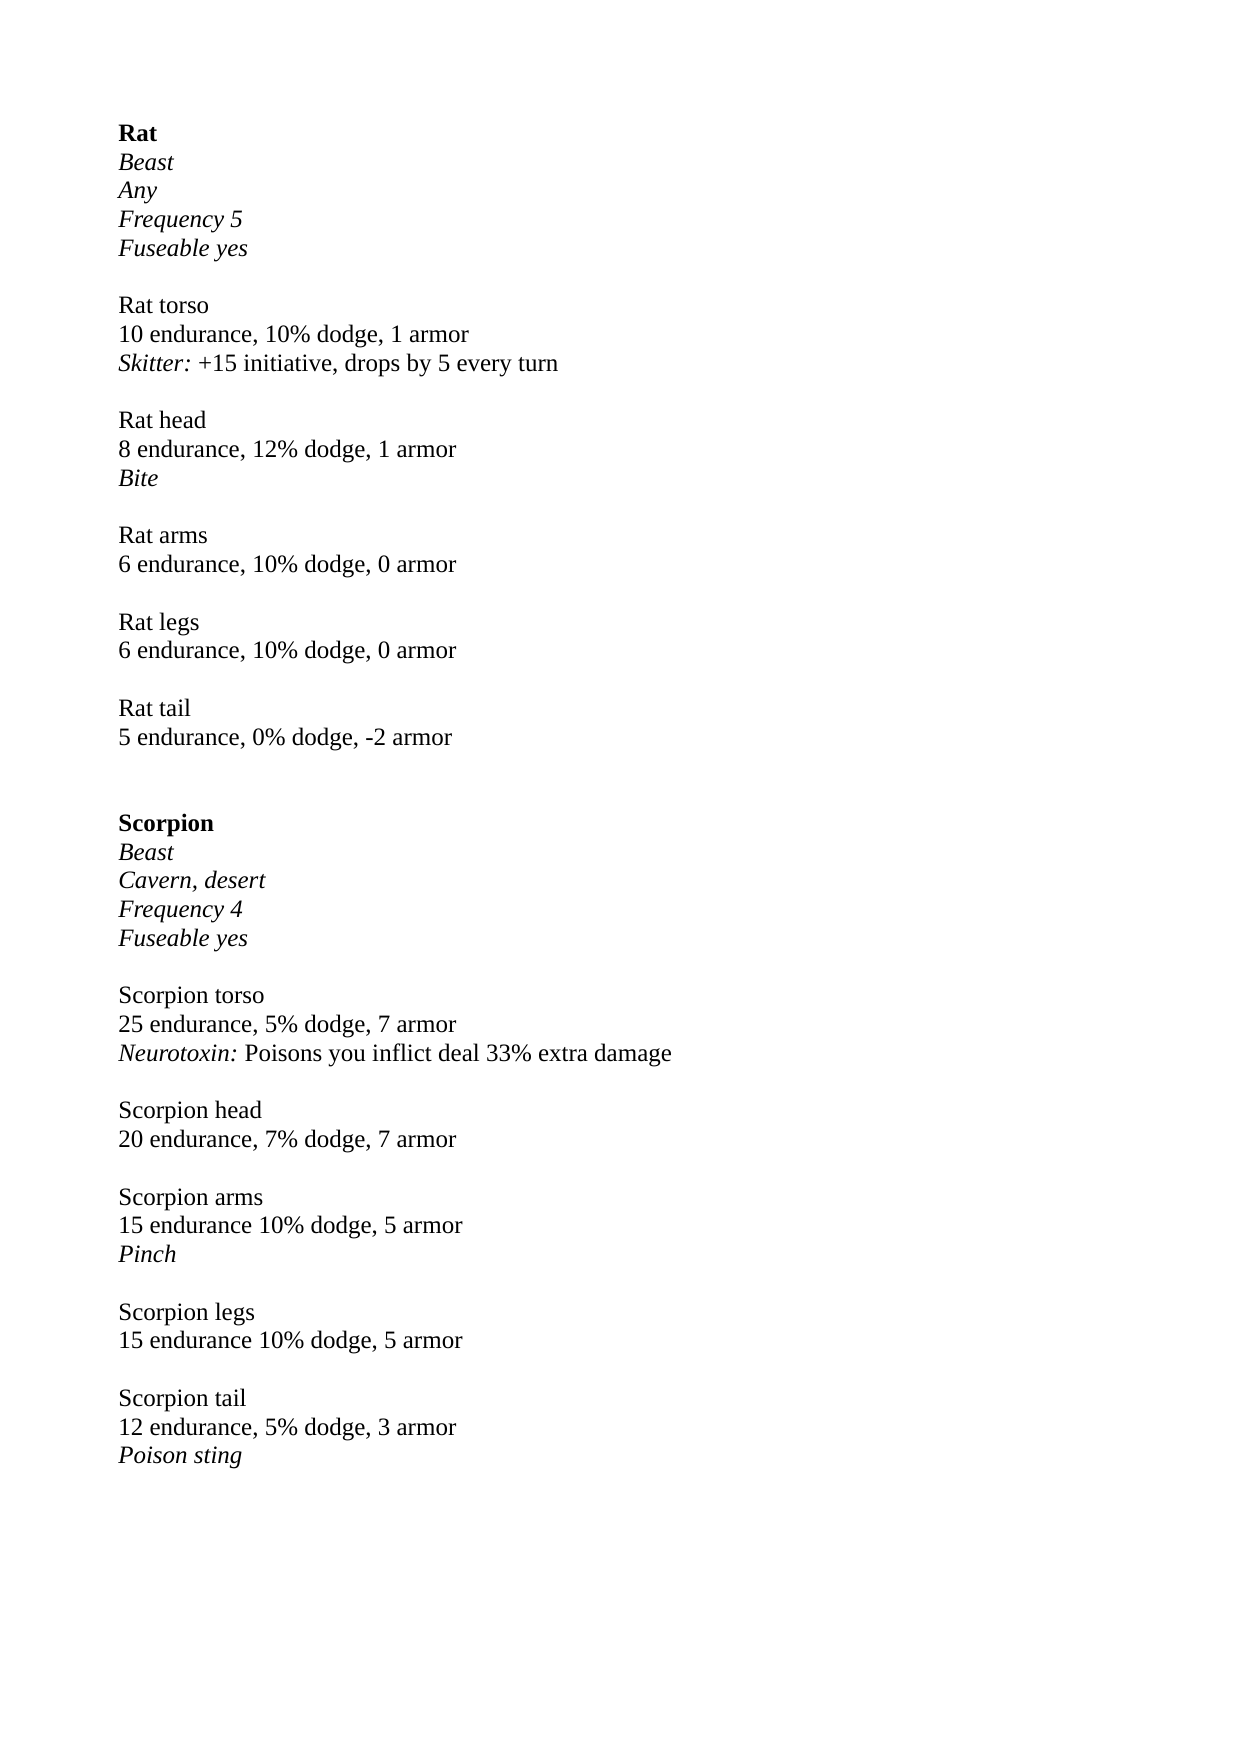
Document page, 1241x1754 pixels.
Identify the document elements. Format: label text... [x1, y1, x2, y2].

text 5 endurance, 0% dodge, -2 armor [118, 722, 1122, 751]
text Rat arms 6 endurance, 10% dodge, 0 armor [118, 521, 1122, 578]
text Any [118, 176, 1122, 204]
text Scorpion arms [118, 1182, 1122, 1211]
text 8 endurance, 12% dodge, 1 armor [118, 434, 1122, 463]
text Scorpion head [118, 1096, 1122, 1124]
text Fuseable yes [118, 923, 1122, 952]
text Rat head [118, 406, 1122, 434]
text Cavern, desert [118, 866, 1122, 894]
text Scorpion tail 12 endurance, 5% dodge, 3 armor [118, 1383, 1122, 1441]
text Pinch [118, 1239, 1122, 1268]
text Beast [118, 837, 1122, 866]
text Scorpion [118, 808, 1122, 837]
text Beast [118, 147, 1122, 176]
text Rat torso [118, 291, 1122, 319]
text Fuseable yes [118, 233, 1122, 262]
text Scorpion legs [118, 1297, 1122, 1326]
text Scorpion torso [118, 981, 1122, 1009]
text Rat legs 6 endurance, 10% dodge, 0 armor [118, 607, 1122, 664]
text Poison sting [118, 1441, 1122, 1469]
text 20 endurance, 7% dodge, 7 armor [118, 1124, 1122, 1153]
text Frequency 5 [118, 204, 1122, 233]
text 10 endurance, 10% dodge, 1 armor [118, 319, 1122, 348]
text 25 endurance, 5% dodge, 7 armor [118, 1009, 1122, 1038]
text 15 endurance 10% dodge, 5 armor [118, 1326, 1122, 1354]
text Skitter: +15 initiative, drops by 5 every turn [118, 348, 1122, 377]
text Bite [118, 463, 1122, 492]
text 15 endurance 10% dodge, 5 armor [118, 1211, 1122, 1239]
text Neurotoxin: Poisons you inflict deal 33% extra damage [118, 1038, 1122, 1067]
text Frequency 4 [118, 894, 1122, 923]
text Rat [118, 118, 1122, 147]
text Rat tail [118, 693, 1122, 722]
